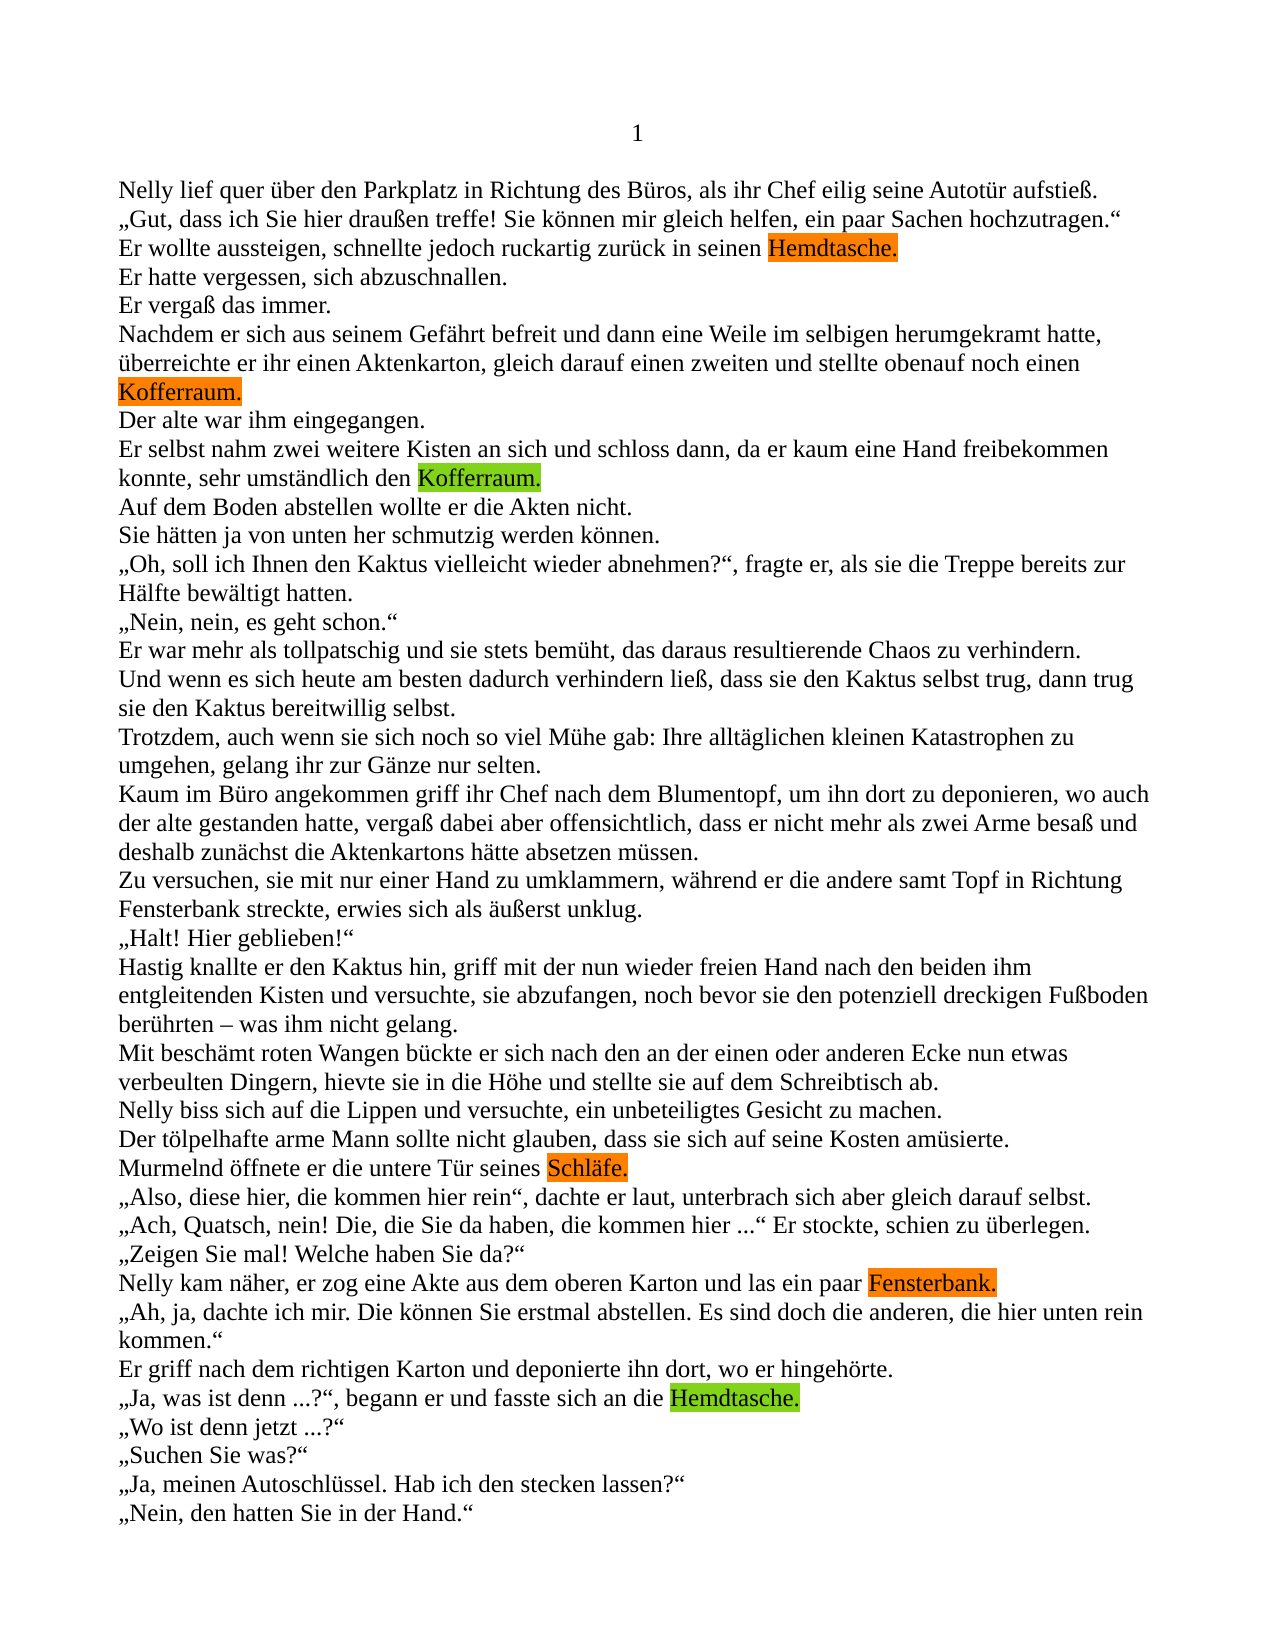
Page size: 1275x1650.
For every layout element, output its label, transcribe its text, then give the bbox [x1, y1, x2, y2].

text Nelly biss sich auf die Lippen und versuchte, ein unbeteiligtes Gesicht zu machen. [118, 1096, 1157, 1124]
text Nelly kam näher, er zog eine Akte aus dem oberen Karton und las ein paar Fensterbank. [118, 1268, 1157, 1297]
text Zu versuchen, sie mit nur einer Hand zu umklammern, während er die andere samt Topf in Richtung Fensterbank streckte, erwies sich als äußerst unklug. [118, 866, 1157, 923]
text „Wo ist denn jetzt ...?“ [118, 1412, 1157, 1441]
text Nachdem er sich aus seinem Gefährt befreit und dann eine Weile im selbigen herumgekramt hatte, überreichte er ihr einen Aktenkarton, gleich darauf einen zweiten und stellte obenauf noch einen Kofferraum. [118, 319, 1157, 406]
text „Halt! Hier geblieben!“ [118, 923, 1157, 952]
text „Oh, soll ich Ihnen den Kaktus vielleicht wieder abnehmen?“, fragte er, als sie die Treppe bereits zur Hälfte bewältigt hatten. [118, 549, 1157, 607]
text „Nein, den hatten Sie in der Hand.“ [118, 1498, 1157, 1527]
text berührten – was ihm nicht gelang. [118, 1009, 1157, 1038]
text „Nein, nein, es geht schon.“ [118, 607, 1157, 636]
text Mit beschämt roten Wangen bückte er sich nach den an der einen oder anderen Ecke nun etwas verbeulten Dingern, hievte sie in die Höhe und stellte sie auf dem Schreibtisch ab. [118, 1038, 1157, 1096]
text „Gut, dass ich Sie hier draußen treffe! Sie können mir gleich helfen, ein paar Sachen hochzutragen.“ [118, 204, 1157, 233]
text Er griff nach dem richtigen Karton und deponierte ihn dort, wo er hingehörte. [118, 1354, 1157, 1383]
text Er selbst nahm zwei weitere Kisten an sich und schloss dann, da er kaum eine Hand freibekommen konnte, sehr umständlich den Kofferraum. [118, 434, 1157, 492]
text 1 [118, 118, 1157, 147]
text Er wollte aussteigen, schnellte jedoch ruckartig zurück in seinen Hemdtasche. [118, 233, 1157, 262]
text Auf dem Boden abstellen wollte er die Akten nicht. [118, 492, 1157, 521]
text „Ah, ja, dachte ich mir. Die können Sie erstmal abstellen. Es sind doch die anderen, die hier unten rein kommen.“ [118, 1297, 1157, 1354]
text Und wenn es sich heute am besten dadurch verhindern ließ, dass sie den Kaktus selbst trug, dann trug sie den Kaktus bereitwillig selbst. [118, 664, 1157, 722]
text Murmelnd öffnete er die untere Tür seines Schläfe. [118, 1153, 1157, 1182]
text Sie hätten ja von unten her schmutzig werden können. [118, 521, 1157, 549]
text „Ja, was ist denn ...?“, begann er und fasste sich an die Hemdtasche. [118, 1383, 1157, 1412]
text Er vergaß das immer. [118, 291, 1157, 319]
text Kaum im Büro angekommen griff ihr Chef nach dem Blumentopf, um ihn dort zu deponieren, wo auch der alte gestanden hatte, vergaß dabei aber offensichtlich, dass er nicht mehr als zwei Arme besaß und deshalb zunächst die Aktenkartons hätte absetzen müssen. [118, 779, 1157, 866]
text „Zeigen Sie mal! Welche haben Sie da?“ [118, 1239, 1157, 1268]
text „Suchen Sie was?“ [118, 1441, 1157, 1469]
text Er hatte vergessen, sich abzuschnallen. [118, 262, 1157, 291]
text Hastig knallte er den Kaktus hin, griff mit der nun wieder freien Hand nach den beiden ihm entgleitenden Kisten und versuchte, sie abzufangen, noch bevor sie den potenziell dreckigen Fußboden [118, 952, 1157, 1009]
text Der alte war ihm eingegangen. [118, 406, 1157, 434]
text Trotzdem, auch wenn sie sich noch so viel Mühe gab: Ihre alltäglichen kleinen Katastrophen zu umgehen, gelang ihr zur Gänze nur selten. [118, 722, 1157, 779]
text Der tölpelhafte arme Mann sollte nicht glauben, dass sie sich auf seine Kosten amüsierte. [118, 1124, 1157, 1153]
text Nelly lief quer über den Parkplatz in Richtung des Büros, als ihr Chef eilig seine Autotür aufstieß. [118, 176, 1157, 204]
text „Also, diese hier, die kommen hier rein“, dachte er laut, unterbrach sich aber gleich darauf selbst. „Ach, Quatsch, nein! Die, die Sie da haben, die kommen hier ...“ Er stockte, schien zu überlegen. [118, 1182, 1157, 1239]
text „Ja, meinen Autoschlüssel. Hab ich den stecken lassen?“ [118, 1469, 1157, 1498]
text Er war mehr als tollpatschig und sie stets bemüht, das daraus resultierende Chaos zu verhindern. [118, 636, 1157, 664]
